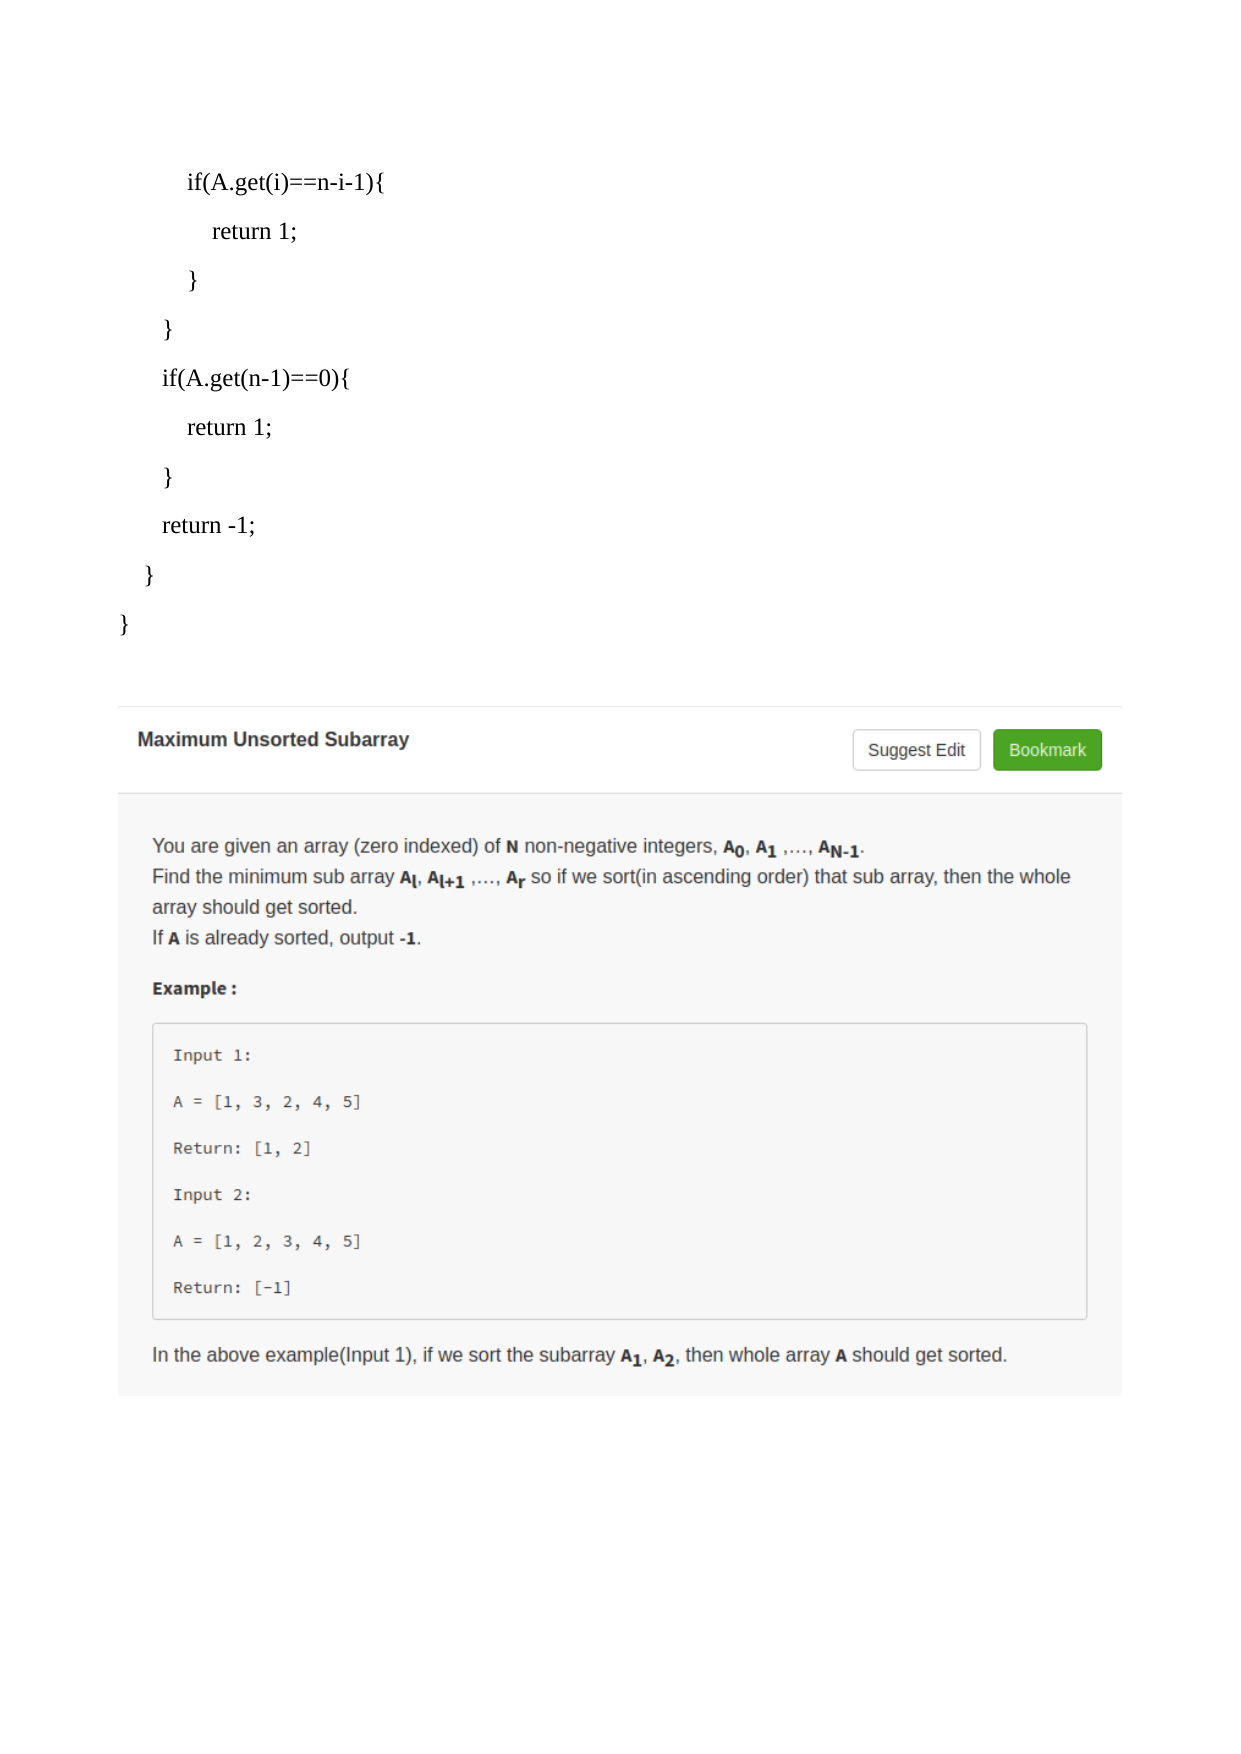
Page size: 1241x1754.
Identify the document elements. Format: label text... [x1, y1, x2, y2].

text } [118, 314, 1122, 343]
text return 1; [118, 412, 1122, 441]
text } [118, 560, 1122, 588]
text if(A.get(n-1)==0){ [118, 363, 1122, 392]
text } [118, 609, 1122, 637]
text if(A.get(i)==n-i-1){ [118, 167, 1122, 196]
text return 1; [118, 216, 1122, 245]
text } [118, 462, 1122, 490]
text return -1; [118, 511, 1122, 539]
text } [118, 265, 1122, 294]
picture [118, 706, 1123, 1396]
